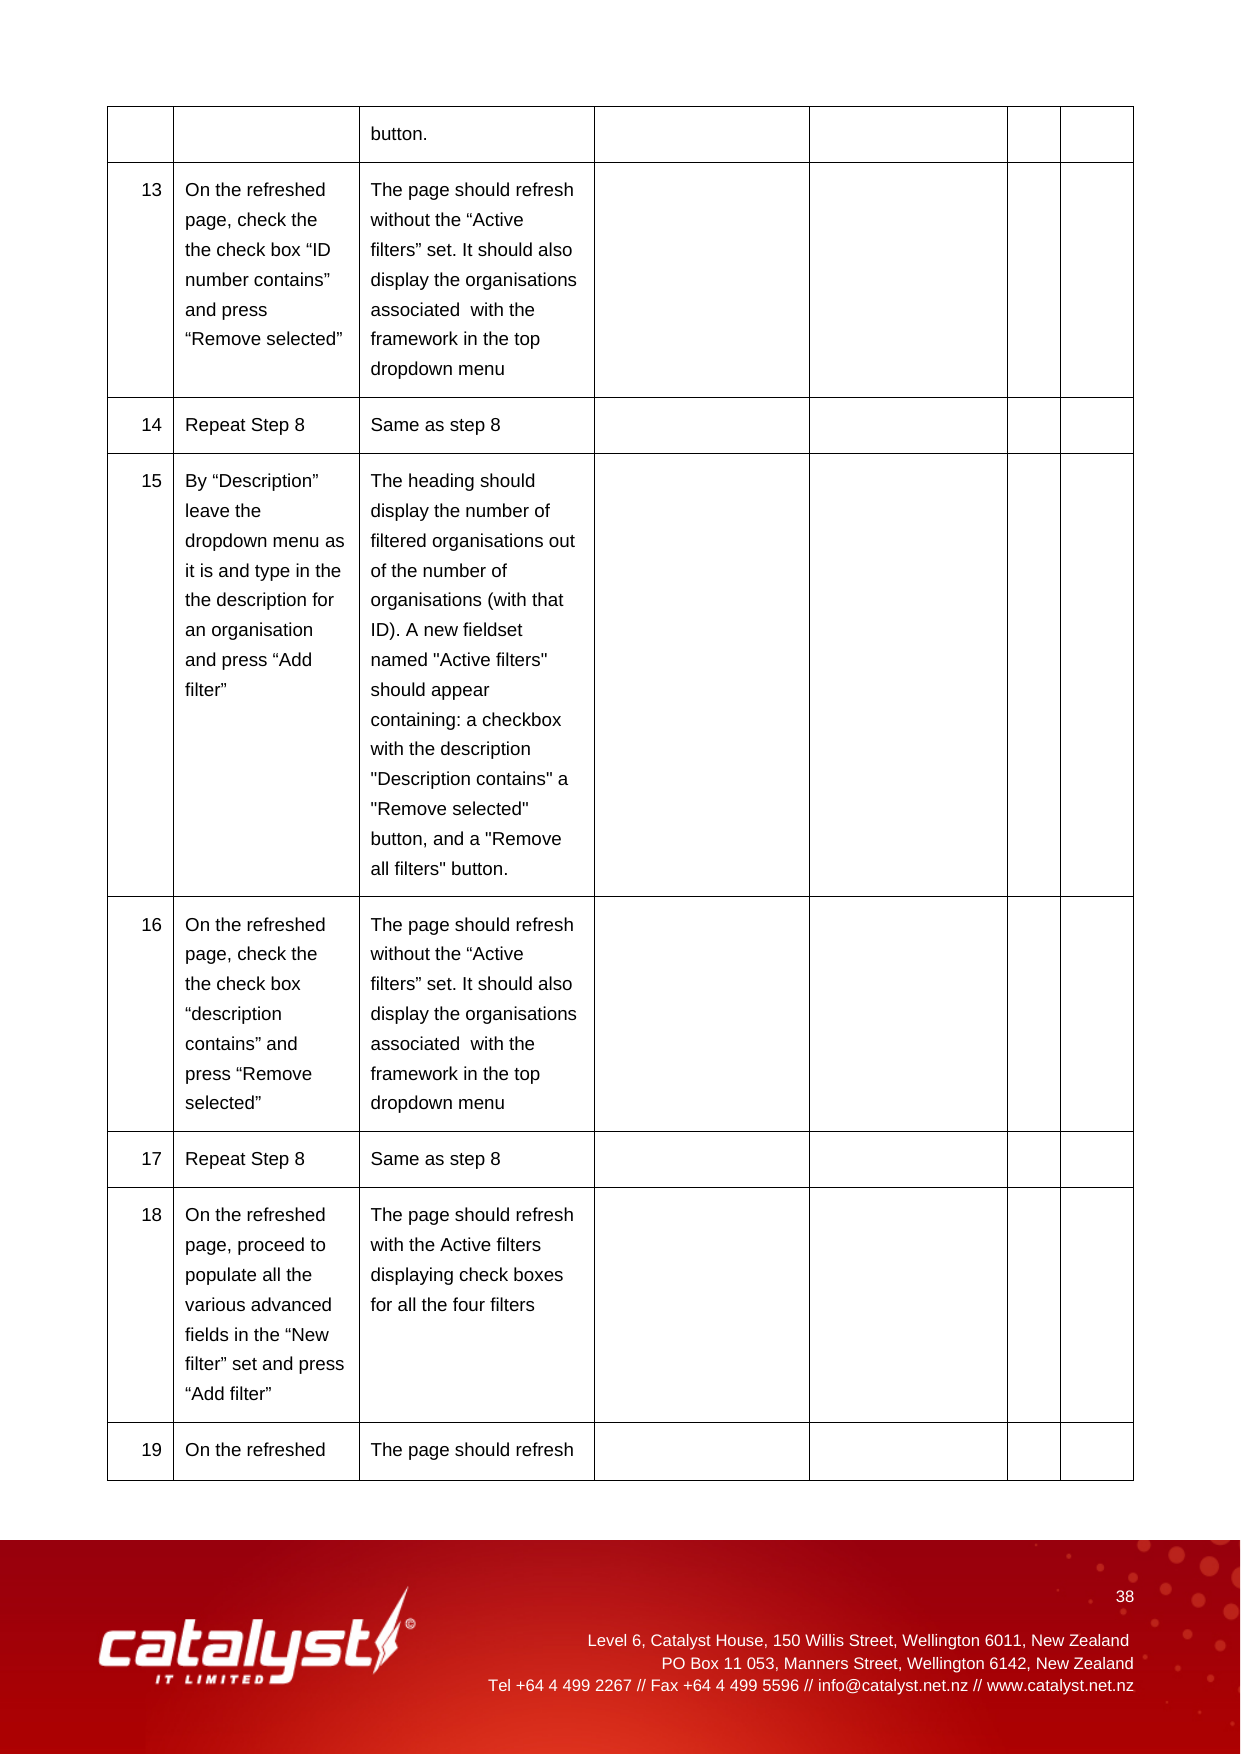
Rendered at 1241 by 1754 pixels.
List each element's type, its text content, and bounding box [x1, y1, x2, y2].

table_cell [1061, 897, 1133, 1131]
table_cell button. [360, 107, 594, 162]
table_cell Repeat Step 8 [174, 398, 359, 453]
table_cell [810, 398, 1007, 453]
table_cell [810, 1132, 1007, 1187]
table_cell [108, 107, 173, 162]
table_cell [595, 897, 809, 1131]
table_cell Same as step 8 [360, 398, 594, 453]
table_cell [1061, 1423, 1133, 1480]
table_cell [595, 107, 809, 162]
table_cell 19 [108, 1423, 173, 1480]
table_cell The heading should display the number of filtered organisations out of the number of organisations (with that ID). A new fieldset named "Active filters" should appear containing: a checkbox with the description "Description contains" a "Remove selected" button, and a "Remove all filters" button. [360, 454, 594, 896]
table_cell By “Description” leave the dropdown menu as it is and type in the the description for an organisation and press “Add filter” [174, 454, 359, 896]
table_cell [810, 1423, 1007, 1480]
table_cell Repeat Step 8 [174, 1132, 359, 1187]
table_cell 16 [108, 897, 173, 1131]
table_cell [1061, 1188, 1133, 1422]
table_cell [1008, 107, 1060, 162]
table_cell [1008, 897, 1060, 1131]
table_cell [1061, 163, 1133, 397]
table_cell On the refreshed page, check the the check box “ID number contains” and press “Remove selected” [174, 163, 359, 397]
table_cell [1008, 1423, 1060, 1480]
table_cell [1061, 1132, 1133, 1187]
table_cell 15 [108, 454, 173, 896]
table_cell [810, 163, 1007, 397]
table_cell [595, 1423, 809, 1480]
table_cell 18 [108, 1188, 173, 1422]
table_cell 17 [108, 1132, 173, 1187]
table_cell [1008, 1132, 1060, 1187]
table_cell [1061, 107, 1133, 162]
table_cell [810, 107, 1007, 162]
picture [0, 1540, 1241, 1754]
table_cell On the refreshed [174, 1423, 359, 1480]
table_cell [595, 398, 809, 453]
table_cell [1008, 454, 1060, 896]
table_cell [1061, 454, 1133, 896]
table_cell The page should refresh without the “Active filters” set. It should also display the organisations associated with the framework in the top dropdown menu [360, 897, 594, 1131]
table_cell [1008, 163, 1060, 397]
table_cell [1008, 398, 1060, 453]
table_cell [1008, 1188, 1060, 1422]
table_cell [810, 897, 1007, 1131]
table_cell 14 [108, 398, 173, 453]
table_cell On the refreshed page, proceed to populate all the various advanced fields in the “New filter” set and press “Add filter” [174, 1188, 359, 1422]
table_cell Same as step 8 [360, 1132, 594, 1187]
table_cell On the refreshed page, check the the check box “description contains” and press “Remove selected” [174, 897, 359, 1131]
table_cell The page should refresh without the “Active filters” set. It should also display the organisations associated with the framework in the top dropdown menu [360, 163, 594, 397]
table_cell [595, 454, 809, 896]
table_cell The page should refresh [360, 1423, 594, 1480]
table_cell [595, 163, 809, 397]
table_cell [595, 1188, 809, 1422]
table_cell [810, 1188, 1007, 1422]
table_cell [595, 1132, 809, 1187]
table_cell 13 [108, 163, 173, 397]
table_cell [1061, 398, 1133, 453]
table_cell [174, 107, 359, 162]
table_cell The page should refresh with the Active filters displaying check boxes for all the four filters [360, 1188, 594, 1422]
table_cell [810, 454, 1007, 896]
